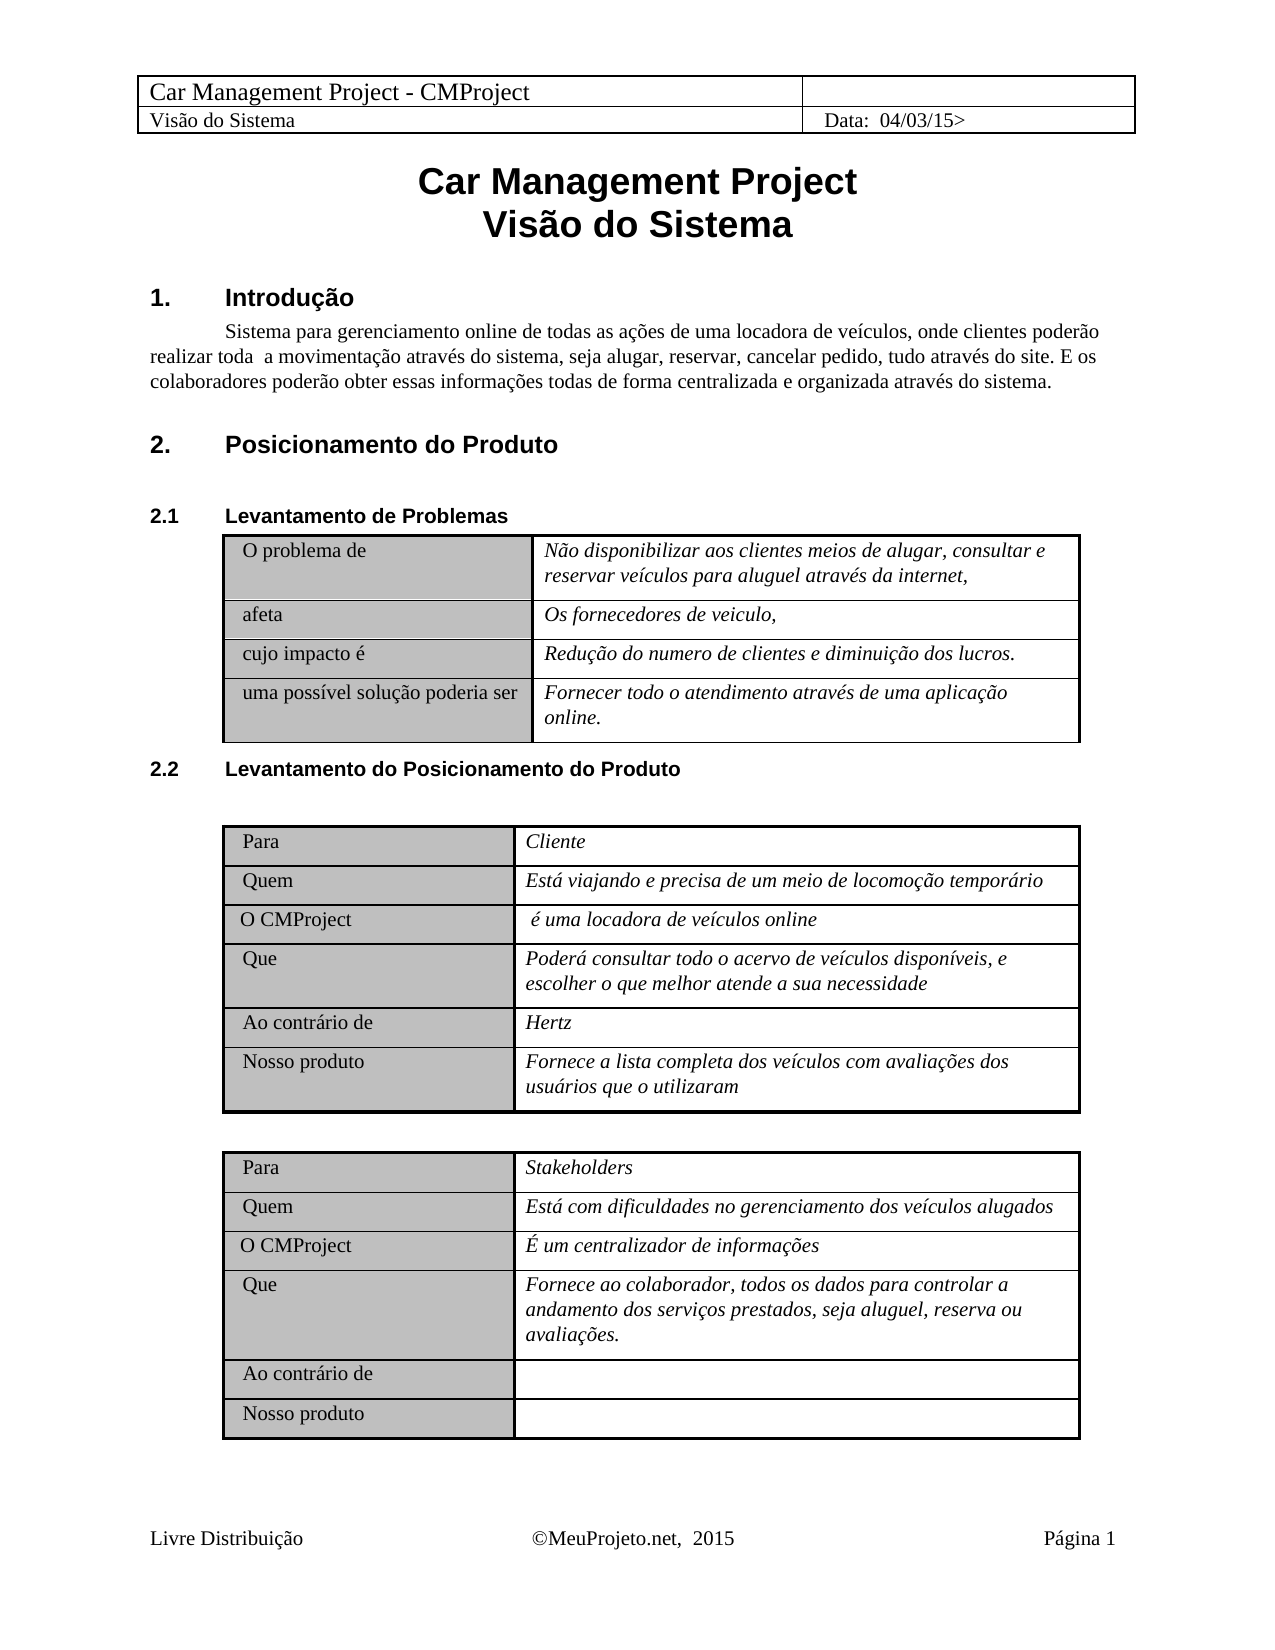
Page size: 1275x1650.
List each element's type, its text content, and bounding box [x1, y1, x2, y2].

table_cell Hertz [516, 1009, 1078, 1046]
table_cell Fornece a lista completa dos veículos com avaliações dos usuários que o utilizaram [516, 1048, 1078, 1110]
table_cell Os fornecedores de veiculo, [534, 601, 1078, 638]
subtitle Car Management Project [150, 159, 1125, 202]
table_cell Nosso produto [225, 1400, 513, 1437]
table_header Para [225, 1154, 513, 1192]
text Sistema para gerenciamento online de todas as ações de uma locadora de veículos, onde clientes poderão realizar toda a movimentação através do sistema, seja alugar, reservar, cancelar pedido, tudo através do site. E os colaboradores poderão obter essas informações todas de forma centralizada e organizada através do sistema. [150, 318, 1125, 393]
subtitle Posicionamento do Produto [150, 430, 1125, 459]
table_cell Que [225, 1271, 513, 1359]
table_cell Que [225, 945, 513, 1007]
table_cell cujo impacto é [225, 640, 531, 678]
table_cell O CMProject [225, 1232, 513, 1270]
subtitle Levantamento de Problemas [150, 503, 1125, 528]
table_cell Quem [225, 867, 513, 904]
table_cell [516, 1400, 1078, 1437]
table_cell Quem [225, 1193, 513, 1231]
table_cell uma possível solução poderia ser [225, 679, 531, 742]
table_cell Fornecer todo o atendimento através de uma aplicação online. [534, 679, 1078, 742]
table_header Cliente [516, 828, 1078, 865]
table_cell Nosso produto [225, 1048, 513, 1110]
table_header O problema de [225, 537, 531, 599]
table_cell é uma locadora de veículos online [516, 906, 1078, 943]
subtitle Introdução [150, 283, 1125, 311]
table_header Não disponibilizar aos clientes meios de alugar, consultar e reservar veículos para aluguel através da internet, [534, 537, 1078, 599]
table_cell Poderá consultar todo o acervo de veículos disponíveis, e escolher o que melhor atende a sua necessidade [516, 945, 1078, 1007]
table_cell Está viajando e precisa de um meio de locomoção temporário [516, 867, 1078, 904]
table_cell afeta [225, 601, 531, 638]
table_cell Ao contrário de [225, 1009, 513, 1046]
table_cell É um centralizador de informações [516, 1232, 1078, 1270]
subtitle Levantamento do Posicionamento do Produto [150, 756, 1125, 781]
table_cell Ao contrário de [225, 1361, 513, 1398]
table_cell Fornece ao colaborador, todos os dados para controlar a andamento dos serviços prestados, seja aluguel, reserva ou avaliações. [516, 1271, 1078, 1359]
table_cell [516, 1361, 1078, 1398]
table_cell Redução do numero de clientes e diminuição dos lucros. [534, 640, 1078, 678]
table_header Stakeholders [516, 1154, 1078, 1192]
table_cell O CMProject [225, 906, 513, 943]
table_cell Está com dificuldades no gerenciamento dos veículos alugados [516, 1193, 1078, 1231]
table_header Para [225, 828, 513, 865]
subtitle Visão do Sistema [150, 202, 1125, 245]
